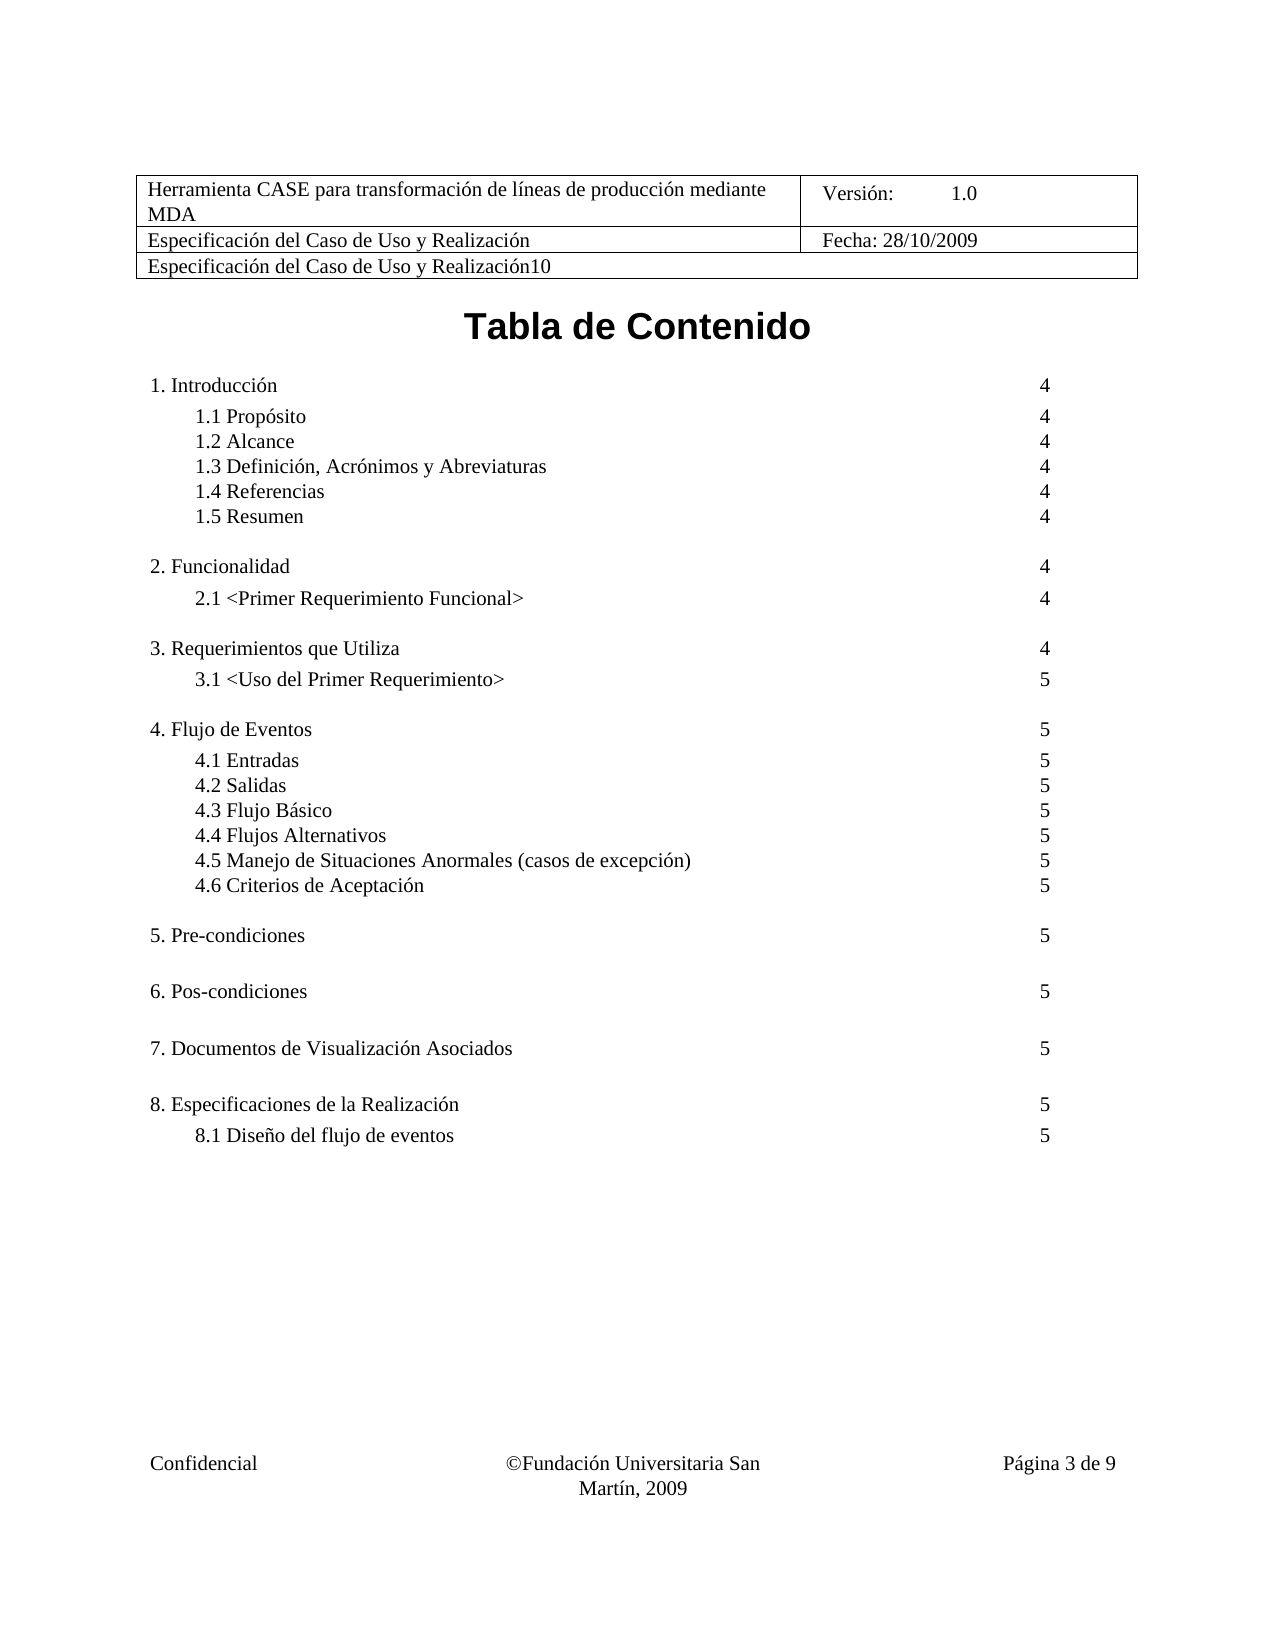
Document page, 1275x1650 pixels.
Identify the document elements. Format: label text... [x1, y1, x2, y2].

text 4.1 Entradas 5 [195, 747, 1050, 772]
text 8. Especificaciones de la Realización 5 [150, 1091, 1050, 1116]
text 8.1 Diseño del flujo de eventos 5 [195, 1122, 1050, 1147]
text 2.1 <Primer Requerimiento Funcional> 4 [195, 585, 1050, 610]
text 3.1 <Uso del Primer Requerimiento> 5 [195, 666, 1050, 691]
text 4.4 Flujos Alternativos 5 [195, 822, 1050, 847]
text 4.5 Manejo de Situaciones Anormales (casos de excepción) 5 [195, 847, 1050, 872]
text 7. Documentos de Visualización Asociados 5 [150, 1035, 1050, 1060]
text 1.1 Propósito 4 [195, 403, 1050, 428]
text 4.3 Flujo Básico 5 [195, 797, 1050, 822]
text 5. Pre-condiciones 5 [150, 922, 1050, 947]
text 3. Requerimientos que Utiliza 4 [150, 635, 1050, 660]
text 2. Funcionalidad 4 [150, 553, 1050, 578]
text 4.6 Criterios de Aceptación 5 [195, 872, 1050, 897]
text 4. Flujo de Eventos 5 [150, 716, 1050, 741]
text 1. Introducción 4 [150, 372, 1050, 397]
text 1.4 Referencias 4 [195, 478, 1050, 503]
text 4.2 Salidas 5 [195, 772, 1050, 797]
text 1.3 Definición, Acrónimos y Abreviaturas 4 [195, 453, 1050, 478]
title Tabla de Contenido [150, 304, 1125, 347]
text 1.5 Resumen 4 [195, 503, 1050, 528]
text 1.2 Alcance 4 [195, 428, 1050, 453]
text 6. Pos-condiciones 5 [150, 978, 1050, 1003]
